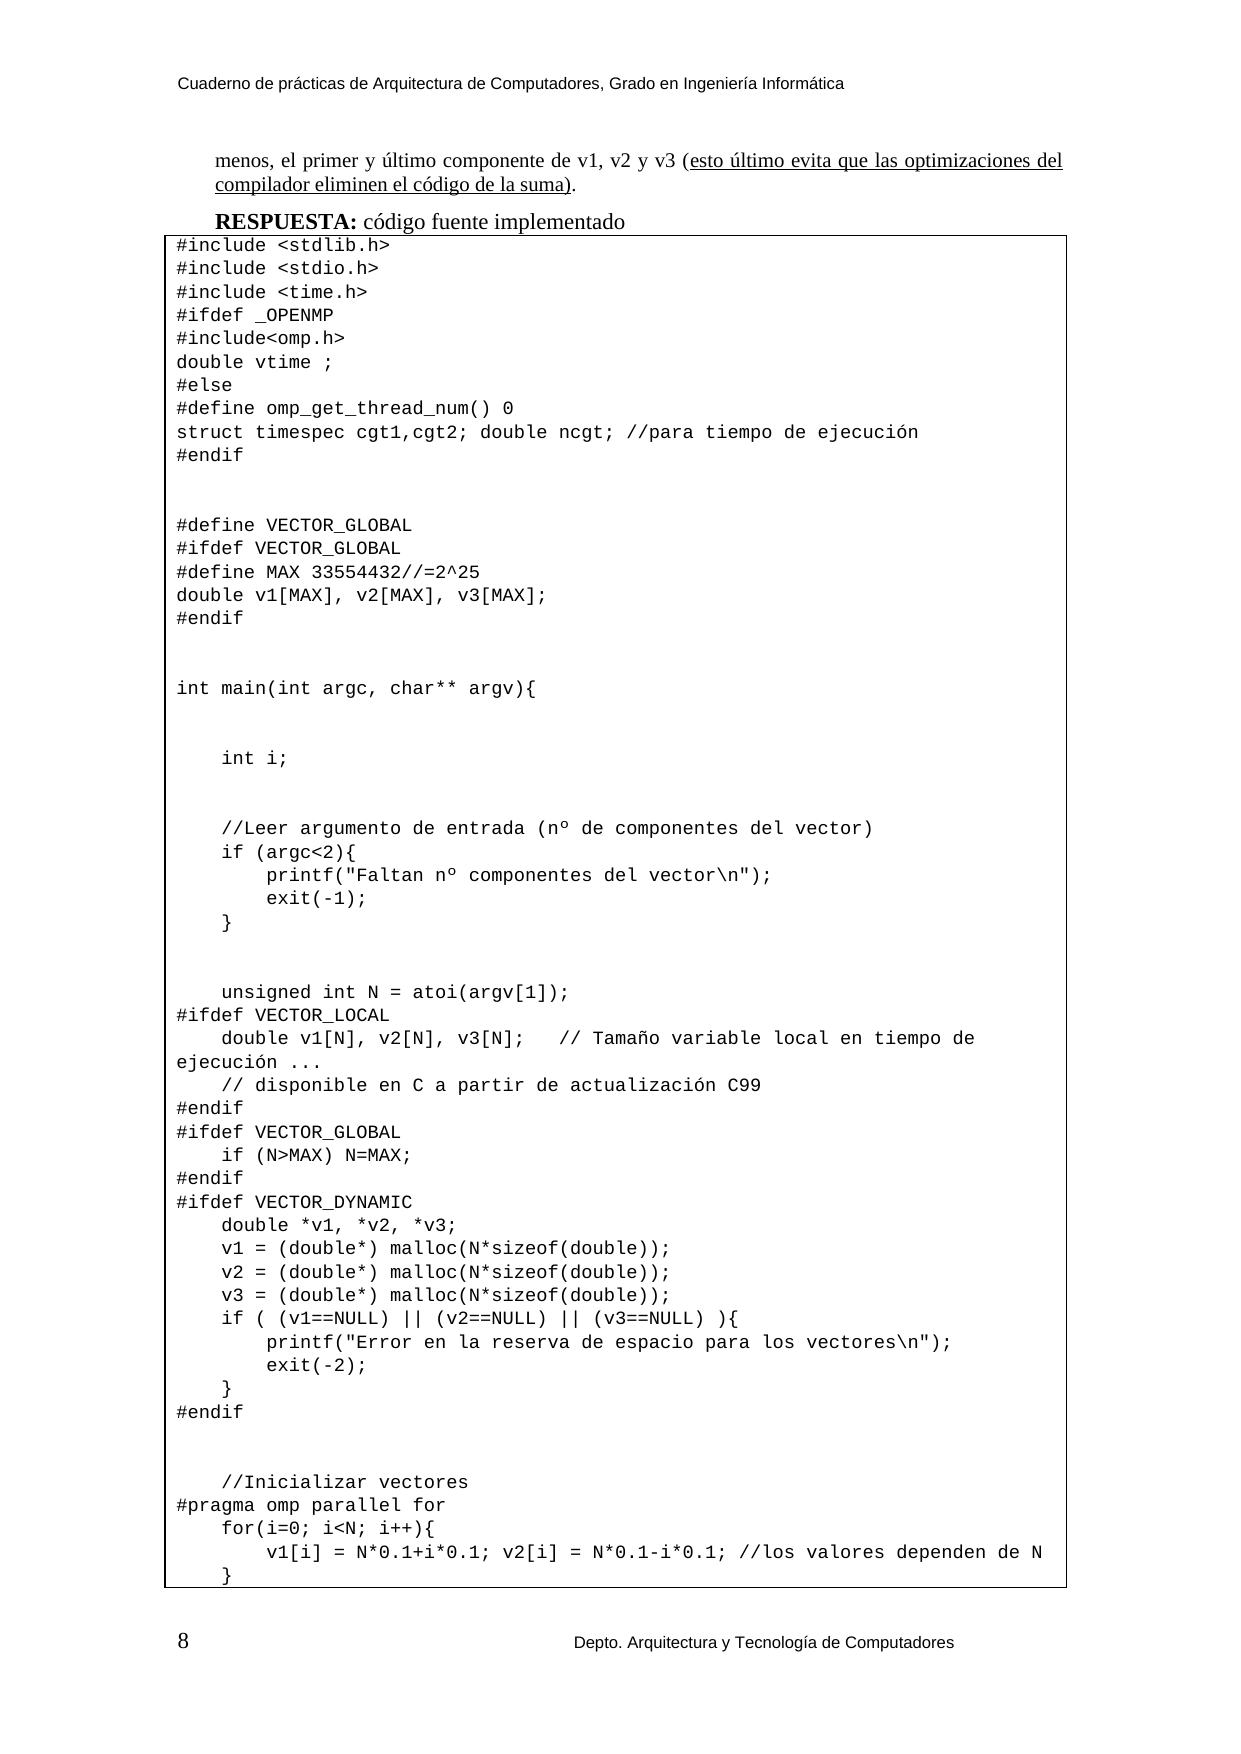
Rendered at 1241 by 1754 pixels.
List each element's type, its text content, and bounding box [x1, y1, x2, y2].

list menos, el primer y último componente de v1, v2 y v3 (esto último evita que las optimizaciones del compilador eliminen el código de la suma). [177, 148, 1063, 196]
table_header #include <stdlib.h> #include <stdio.h> #include <time.h> #ifdef _OPENMP #include<omp.h> double vtime ; #else #define omp_get_thread_num() 0 struct timespec cgt1,cgt2; double ncgt; //para tiempo de ejecución #endif #define VECTOR_GLOBAL #ifdef VECTOR_GLOBAL #define MAX 33554432//=2^25 double v1[MAX], v2[MAX], v3[MAX]; #endif int main(int argc, char** argv){ int i; //Leer argumento de entrada (nº de componentes del vector) if (argc<2){ printf("Faltan nº componentes del vector\n"); exit(-1); } unsigned int N = atoi(argv[1]); #ifdef VECTOR_LOCAL double v1[N], v2[N], v3[N]; // Tamaño variable local en tiempo de ejecución ... // disponible en C a partir de actualización C99 #endif #ifdef VECTOR_GLOBAL if (N>MAX) N=MAX; #endif #ifdef VECTOR_DYNAMIC double *v1, *v2, *v3; v1 = (double*) malloc(N*sizeof(double)); v2 = (double*) malloc(N*sizeof(double)); v3 = (double*) malloc(N*sizeof(double)); if ( (v1==NULL) || (v2==NULL) || (v3==NULL) ){ printf("Error en la reserva de espacio para los vectores\n"); exit(-2); } #endif //Inicializar vectores #pragma omp parallel for for(i=0; i<N; i++){ v1[i] = N*0.1+i*0.1; v2[i] = N*0.1-i*0.1; //los valores dependen de N } [166, 236, 1066, 1587]
text RESPUESTA: código fuente implementado [215, 208, 1063, 235]
